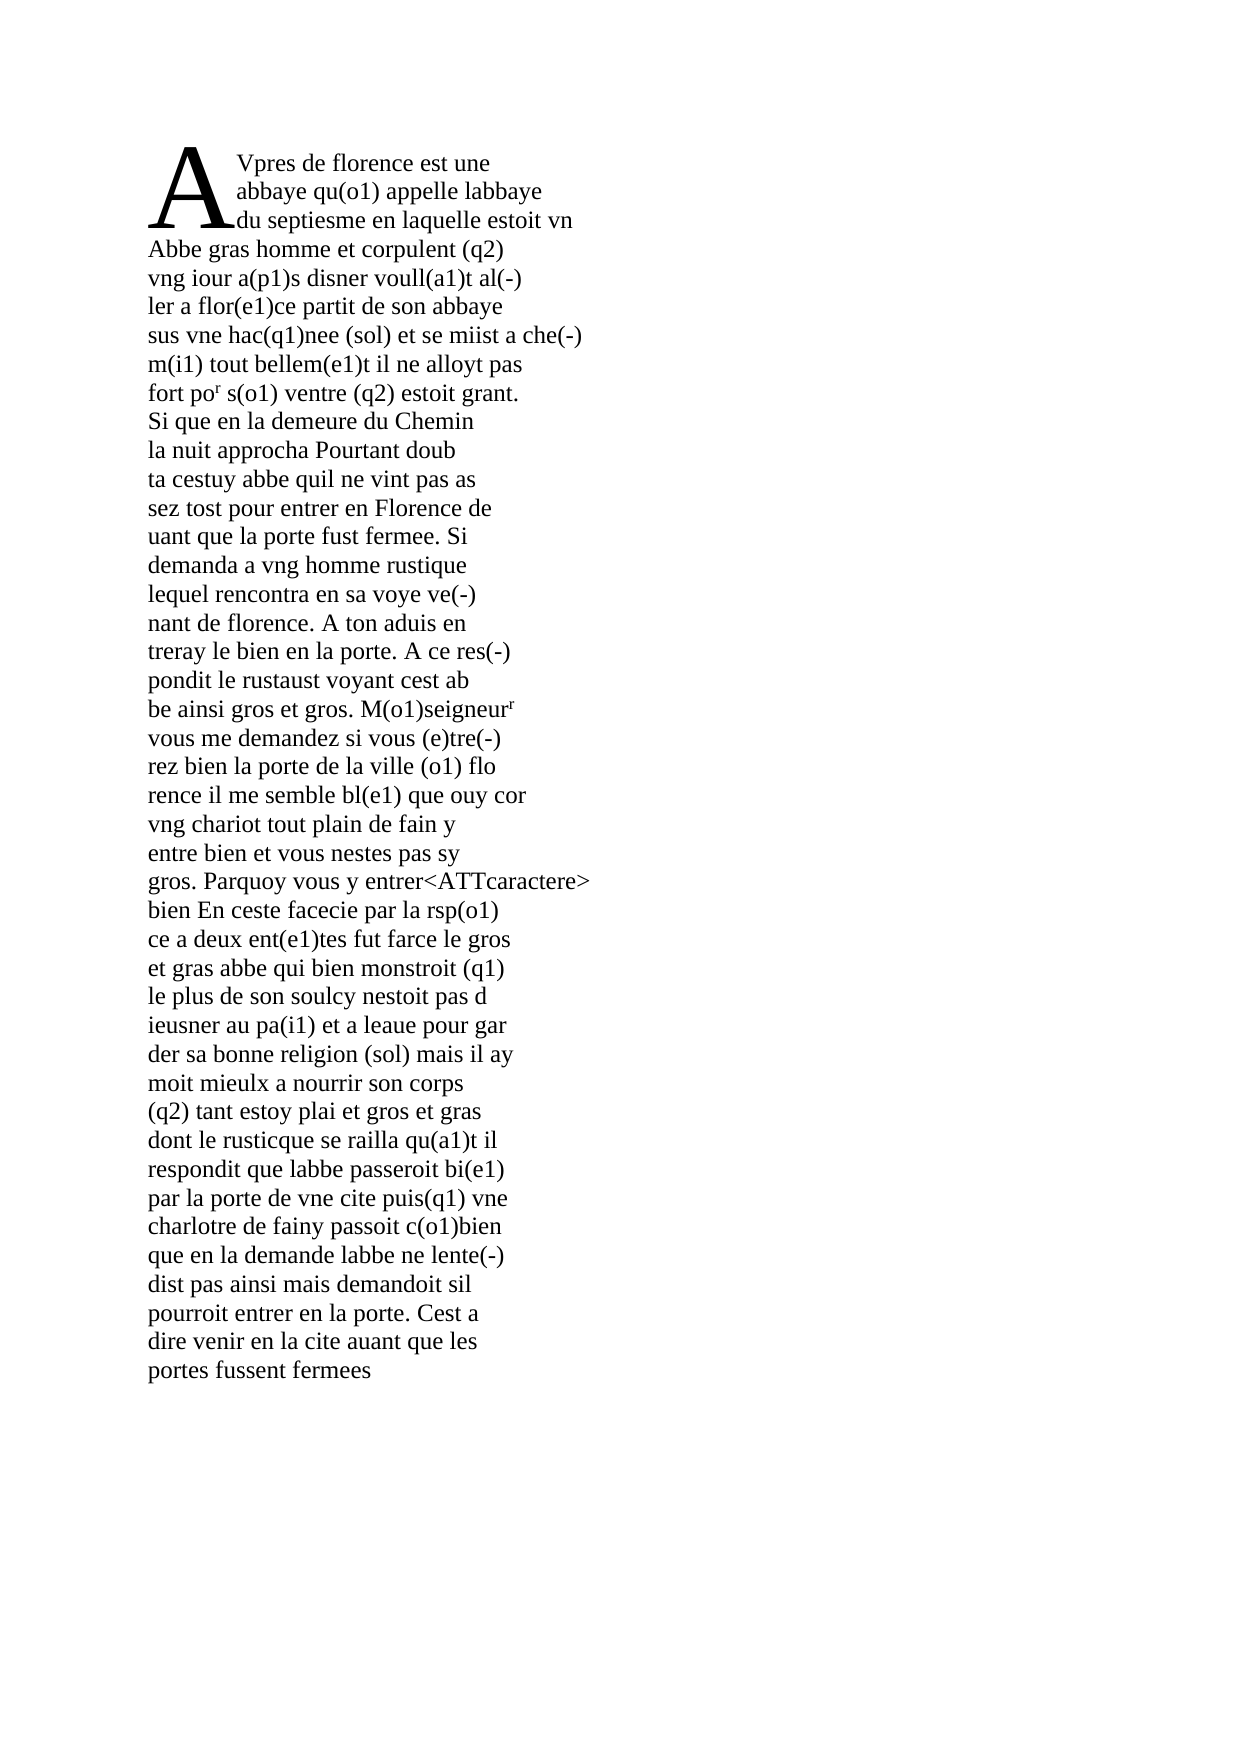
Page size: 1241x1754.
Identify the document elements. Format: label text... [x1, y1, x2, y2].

text AVpres de florence est une abbaye qu(o1) appelle labbaye du septiesme en laquelle estoit vn Abbe gras homme et corpulent (q2) vng iour a(p1)s disner voull(a1)t al(-) ler a flor(e1)ce partit de son abbaye sus vne hac(q1)nee (sol) et se miist a che(-) m(i1) tout bellem(e1)t il ne alloyt pas fort por s(o1) ventre (q2) estoit grant. Si que en la demeure du Chemin la nuit approcha Pourtant doub ta cestuy abbe quil ne vint pas as sez tost pour entrer en Florence de uant que la porte fust fermee. Si demanda a vng homme rustique lequel rencontra en sa voye ve(-) nant de florence. A ton aduis en treray le bien en la porte. A ce res(-) pondit le rustaust voyant cest ab be ainsi gros et gros. M(o1)seigneurr vous me demandez si vous (e)tre(-) rez bien la porte de la ville (o1) flo rence il me semble bl(e1) que ouy cor vng chariot tout plain de fain y entre bien et vous nestes pas sy gros. Parquoy vous y entrer<ATTcaractere> bien En ceste facecie par la rsp(o1) ce a deux ent(e1)tes fut farce le gros et gras abbe qui bien monstroit (q1) le plus de son soulcy nestoit pas d ieusner au pa(i1) et a leaue pour gar der sa bonne religion (sol) mais il ay moit mieulx a nourrir son corps (q2) tant estoy plai et gros et gras dont le rusticque se railla qu(a1)t il respondit que labbe passeroit bi(e1) par la porte de vne cite puis(q1) vne charlotre de fainy passoit c(o1)bien que en la demande labbe ne lente(-) dist pas ainsi mais demandoit sil pourroit entrer en la porte. Cest a dire venir en la cite auant que les portes fussent fermees [148, 148, 1093, 1384]
